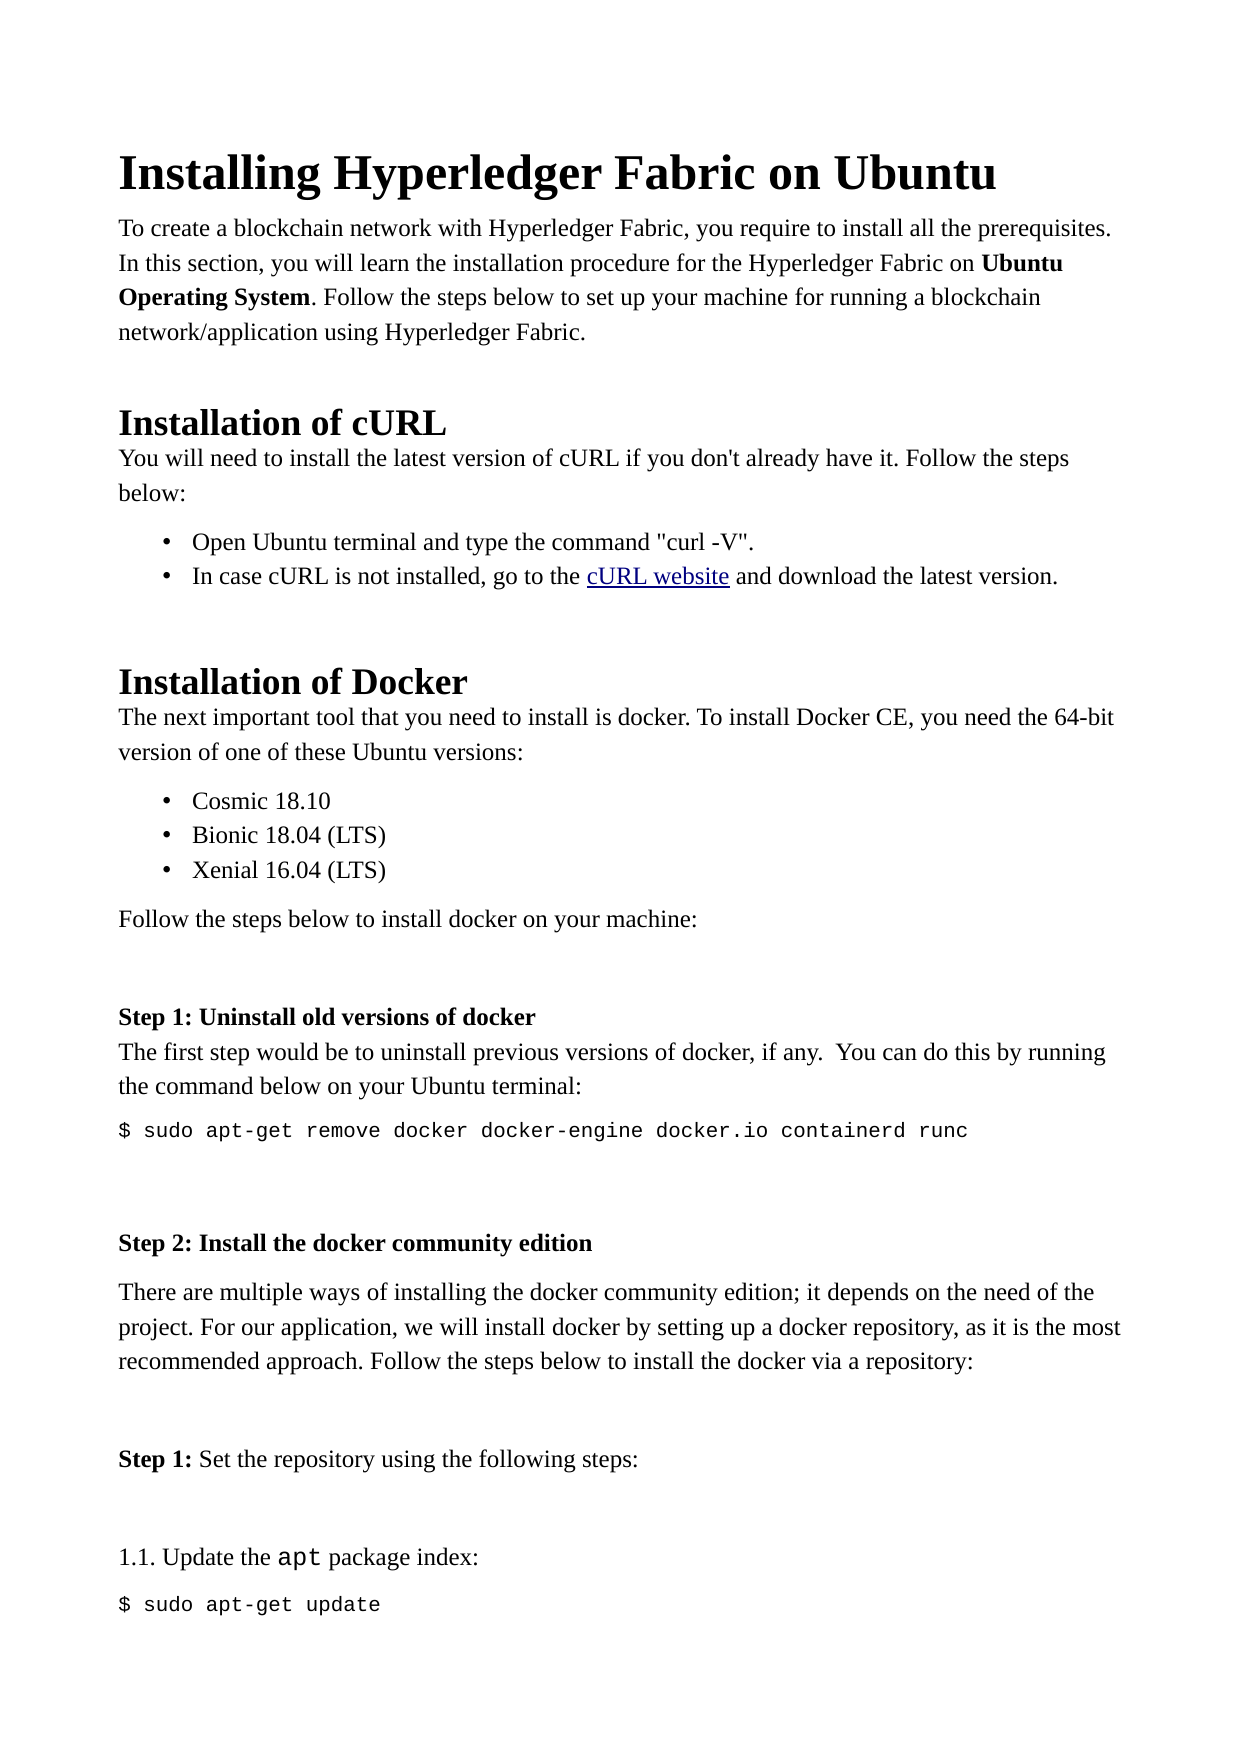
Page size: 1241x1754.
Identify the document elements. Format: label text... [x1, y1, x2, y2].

text There are multiple ways of installing the docker community edition; it depends on the need of the project. For our application, we will install docker by setting up a docker repository, as it is the most recommended approach. Follow the steps below to install the docker via a repository: [118, 1277, 1122, 1375]
text The first step would be to uninstall previous versions of docker, if any. You can do this by running the command below on your Ubuntu terminal: [118, 1037, 1122, 1100]
list Xenial 16.04 (LTS) [162, 855, 1122, 884]
subtitle Installation of cURL [118, 400, 1122, 443]
text The next important tool that you need to install is docker. To install Docker CE, you need the 64-bit version of one of these Ubuntu versions: [118, 702, 1122, 766]
text 1.1. Update the apt package index: [118, 1542, 1122, 1573]
text Step 2: Install the docker community edition [118, 1228, 1122, 1257]
text $ sudo apt-get remove docker docker-engine docker.io containerd runc [118, 1120, 1122, 1144]
list Cosmic 18.10 [162, 786, 1122, 815]
list Open Ubuntu terminal and type the command "curl -V". [162, 527, 1122, 556]
text You will need to install the latest version of cURL if you don't already have it. Follow the steps below: [118, 443, 1122, 506]
text $ sudo apt-get update [118, 1594, 1122, 1618]
text Follow the steps below to install docker on your machine: [118, 904, 1122, 933]
subtitle Installing Hyperledger Fabric on Ubuntu [118, 143, 1122, 201]
text Step 1: Uninstall old versions of docker [118, 1002, 1122, 1031]
list Bionic 18.04 (LTS) [162, 821, 1122, 849]
subtitle Installation of Docker [118, 659, 1122, 702]
text To create a blockchain network with Hyperledger Fabric, you require to install all the prerequisites. In this section, you will learn the installation procedure for the Hyperledger Fabric on Ubuntu Operating System. Follow the steps below to set up your machine for running a blockchain network/application using Hyperledger Fabric. [118, 213, 1122, 345]
text Step 1: Set the repository using the following steps: [118, 1444, 1122, 1473]
list In case cURL is not installed, go to the cURL website and download the latest version. [162, 561, 1122, 590]
